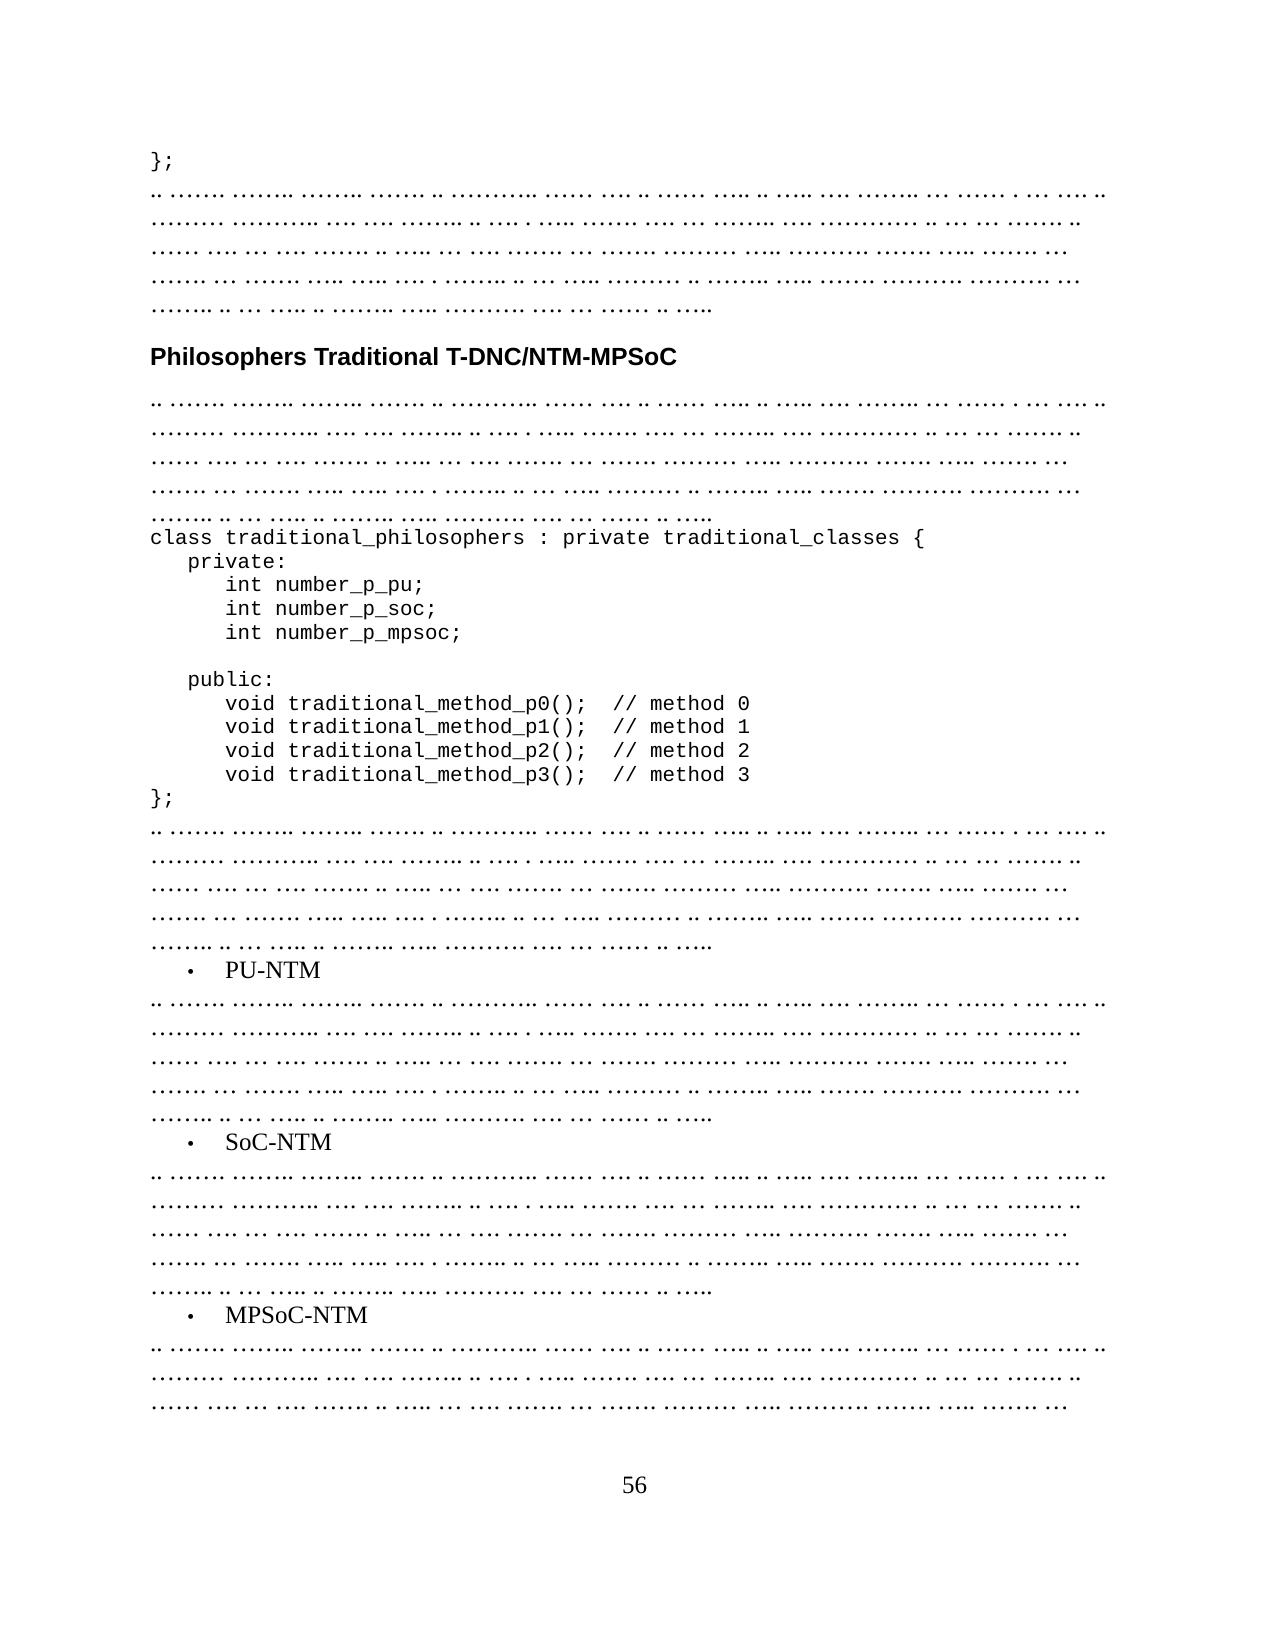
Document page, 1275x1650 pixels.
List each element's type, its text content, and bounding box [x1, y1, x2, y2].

text .. ……. …….. …….. ……. .. ……….. …… …. .. …… ….. .. ….. …. …….. … …… . … …. .. ……… ……….. …. …. …….. .. …. . ….. ……. …. … …….. …. ………… .. … … ……. .. …… …. … …. ……. .. ….. … …. ……. … ……. ……… ….. ………. ……. ….. ……. … ……. … ……. ….. ….. …. . …….. .. … ….. ……… .. …….. ….. ……. ………. ………. … …….. .. … ….. .. …….. ….. ………. …. … …… .. ….. [150, 811, 1125, 955]
text public: [150, 669, 1125, 693]
text .. ……. …….. …….. ……. .. ……….. …… …. .. …… ….. .. ….. …. …….. … …… . … …. .. ……… ……….. …. …. …….. .. …. . ….. ……. …. … …….. …. ………… .. … … ……. .. …… …. … …. ……. .. ….. … …. ……. … ……. ……… ….. ………. ……. ….. ……. … ……. … ……. ….. ….. …. . …….. .. … ….. ……… .. …….. ….. ……. ………. ………. … …….. .. … ….. .. …….. ….. ………. …. … …… .. ….. [150, 383, 1125, 527]
text int number_p_pu; [150, 574, 1125, 598]
text void traditional_method_p2(); // method 2 [150, 740, 1125, 764]
text private: [150, 551, 1125, 574]
text }; [150, 787, 1125, 811]
text .. ……. …….. …….. ……. .. ……….. …… …. .. …… ….. .. ….. …. …….. … …… . … …. .. ……… ……….. …. …. …….. .. …. . ….. ……. …. … …….. …. ………… .. … … ……. .. …… …. … …. ……. .. ….. … …. ……. … ……. ……… ….. ………. ……. ….. ……. … [150, 1328, 1125, 1415]
list PU-NTM [187, 955, 1125, 983]
text int number_p_mpsoc; [150, 622, 1125, 645]
text .. ……. …….. …….. ……. .. ……….. …… …. .. …… ….. .. ….. …. …….. … …… . … …. .. ……… ……….. …. …. …….. .. …. . ….. ……. …. … …….. …. ………… .. … … ……. .. …… …. … …. ……. .. ….. … …. ……. … ……. ……… ….. ………. ……. ….. ……. … ……. … ……. ….. ….. …. . …….. .. … ….. ……… .. …….. ….. ……. ………. ………. … …….. .. … ….. .. …….. ….. ………. …. … …… .. ….. [150, 983, 1125, 1127]
text void traditional_method_p3(); // method 3 [150, 764, 1125, 787]
text .. ……. …….. …….. ……. .. ……….. …… …. .. …… ….. .. ….. …. …….. … …… . … …. .. ……… ……….. …. …. …….. .. …. . ….. ……. …. … …….. …. ………… .. … … ……. .. …… …. … …. ……. .. ….. … …. ……. … ……. ……… ….. ………. ……. ….. ……. … ……. … ……. ….. ….. …. . …….. .. … ….. ……… .. …….. ….. ……. ………. ………. … …….. .. … ….. .. …….. ….. ………. …. … …… .. ….. [150, 174, 1125, 317]
text void traditional_method_p0(); // method 0 [150, 693, 1125, 716]
subtitle Philosophers Traditional T-DNC/NTM-MPSoC [150, 342, 1125, 371]
list SoC-NTM [187, 1127, 1125, 1156]
text }; [150, 150, 1125, 174]
list MPSoC-NTM [187, 1300, 1125, 1328]
text class traditional_philosophers : private traditional_classes { [150, 527, 1125, 551]
text int number_p_soc; [150, 598, 1125, 622]
text .. ……. …….. …….. ……. .. ……….. …… …. .. …… ….. .. ….. …. …….. … …… . … …. .. ……… ……….. …. …. …….. .. …. . ….. ……. …. … …….. …. ………… .. … … ……. .. …… …. … …. ……. .. ….. … …. ……. … ……. ……… ….. ………. ……. ….. ……. … ……. … ……. ….. ….. …. . …….. .. … ….. ……… .. …….. ….. ……. ………. ………. … …….. .. … ….. .. …….. ….. ………. …. … …… .. ….. [150, 1156, 1125, 1300]
text void traditional_method_p1(); // method 1 [150, 716, 1125, 740]
